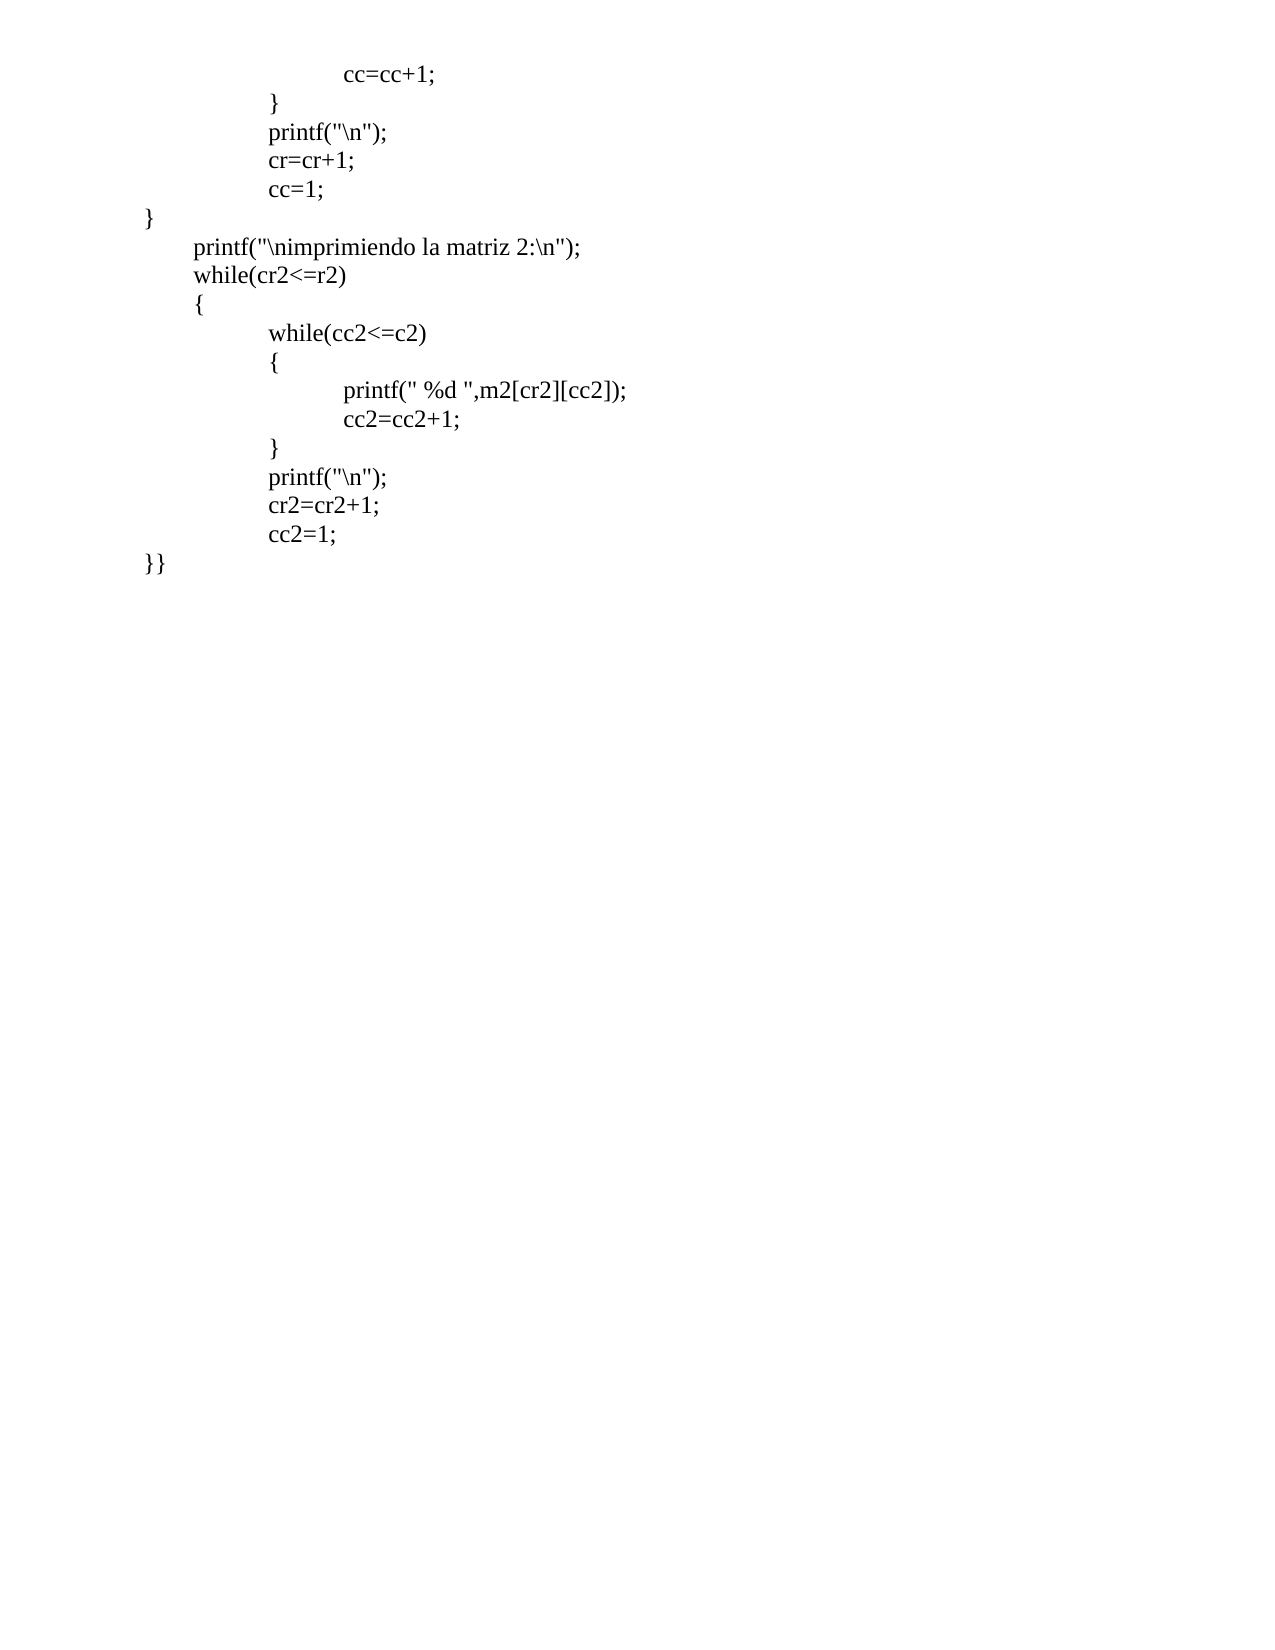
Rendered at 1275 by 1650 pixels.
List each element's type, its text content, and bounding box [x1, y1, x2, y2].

text cc=cc+1; [118, 59, 1205, 88]
text } [118, 203, 1205, 232]
text } [118, 88, 1205, 117]
text { [118, 347, 1205, 375]
text printf("\nimprimiendo la matriz 2:\n"); [118, 232, 1205, 260]
text }} [118, 548, 1205, 577]
text printf("\n"); [118, 117, 1205, 145]
text cr=cr+1; [118, 145, 1205, 174]
text cc2=cc2+1; [118, 404, 1205, 433]
text while(cc2<=c2) [118, 318, 1205, 347]
text } [118, 433, 1205, 462]
text printf("\n"); [118, 462, 1205, 490]
text cc2=1; [118, 519, 1205, 548]
text while(cr2<=r2) [118, 260, 1205, 289]
text cc=1; [118, 174, 1205, 203]
text { [118, 289, 1205, 318]
text cr2=cr2+1; [118, 490, 1205, 519]
text printf(" %d ",m2[cr2][cc2]); [118, 375, 1205, 404]
